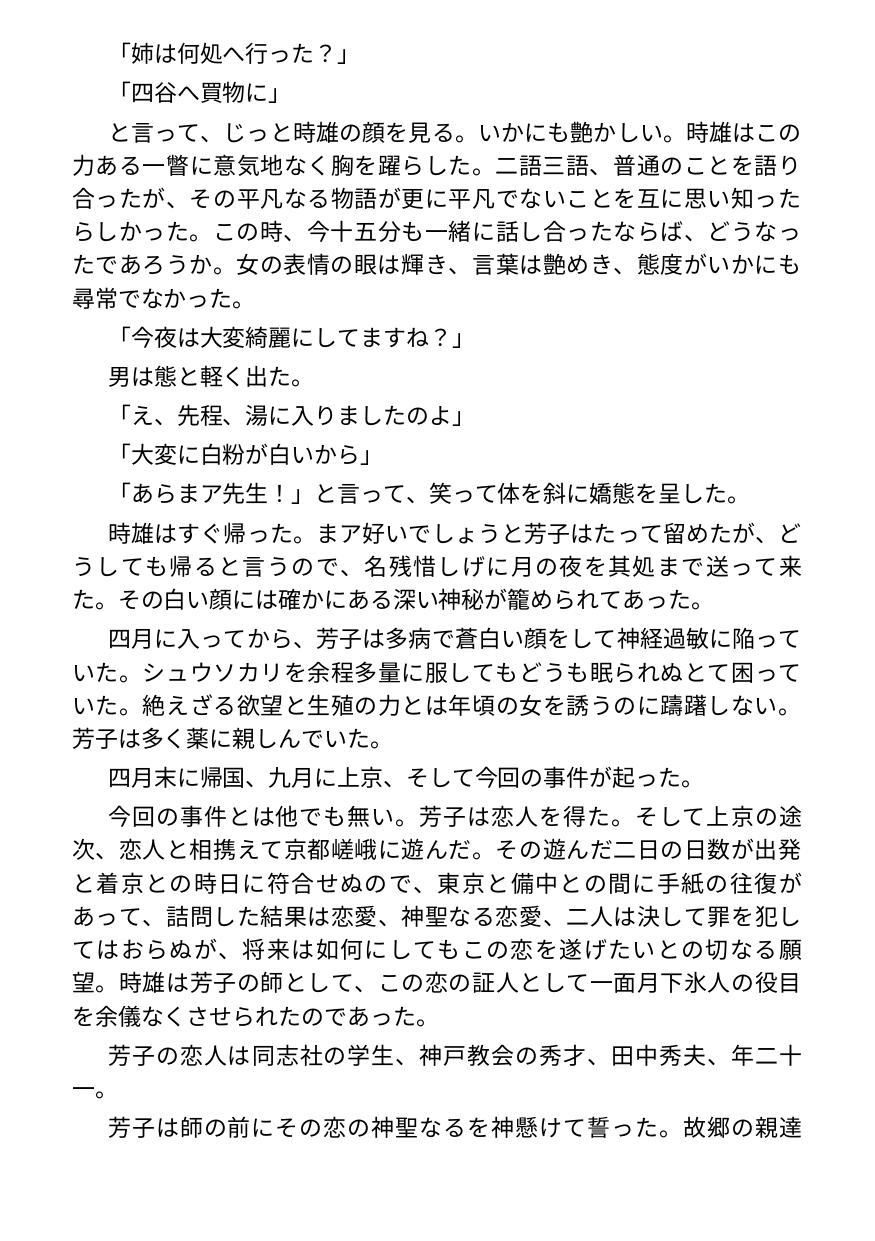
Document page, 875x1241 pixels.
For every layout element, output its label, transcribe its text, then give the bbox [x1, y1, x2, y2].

text 時雄はすぐ帰った。まア好いでしょうと芳子はたって留めたが、どうしても帰ると言うので、名残惜しげに月の夜を其処まで送って来た。その白い顔には確かにある深い神秘が籠められてあった。 [72, 516, 802, 615]
text 芳子は師の前にその恋の神聖なるを神懸けて誓った。故郷の親達 [72, 1110, 802, 1143]
text 「姉は何処へ行った？」 [72, 36, 802, 69]
text 四月末に帰国、九月に上京、そして今回の事件が起った。 [72, 760, 802, 793]
text 「大変に白粉が白いから」 [72, 437, 802, 470]
text 「あらまア先生！」と言って、笑って体を斜に嬌態を呈した。 [72, 476, 802, 509]
text 今回の事件とは他でも無い。芳子は恋人を得た。そして上京の途次、恋人と相携えて京都嵯峨に遊んだ。その遊んだ二日の日数が出発と着京との時日に符合せぬので、東京と備中との間に手紙の往復があって、詰問した結果は恋愛、神聖なる恋愛、二人は決して罪を犯してはおらぬが、将来は如何にしてもこの恋を遂げたいとの切なる願望。時雄は芳子の師として、この恋の証人として一面月下氷人の役目を余儀なくさせられたのであった。 [72, 799, 802, 1032]
text 芳子の恋人は同志社の学生、神戸教会の秀才、田中秀夫、年二十一。 [72, 1038, 802, 1104]
text 「四谷へ買物に」 [72, 75, 802, 108]
text 男は態と軽く出た。 [72, 359, 802, 392]
text 「今夜は大変綺麗にしてますね？」 [72, 320, 802, 353]
text 四月に入ってから、芳子は多病で蒼白い顔をして神経過敏に陥っていた。シュウソカリを余程多量に服してもどうも眠られぬとて困っていた。絶えざる欲望と生殖の力とは年頃の女を誘うのに躊躇しない。芳子は多く薬に親しんでいた。 [72, 621, 802, 754]
text と言って、じっと時雄の顔を見る。いかにも艶かしい。時雄はこの力ある一瞥に意気地なく胸を躍らした。二語三語、普通のことを語り合ったが、その平凡なる物語が更に平凡でないことを互に思い知ったらしかった。この時、今十五分も一緒に話し合ったならば、どうなったであろうか。女の表情の眼は輝き、言葉は艶めき、態度がいかにも尋常でなかった。 [72, 114, 802, 314]
text 「え、先程、湯に入りましたのよ」 [72, 398, 802, 431]
